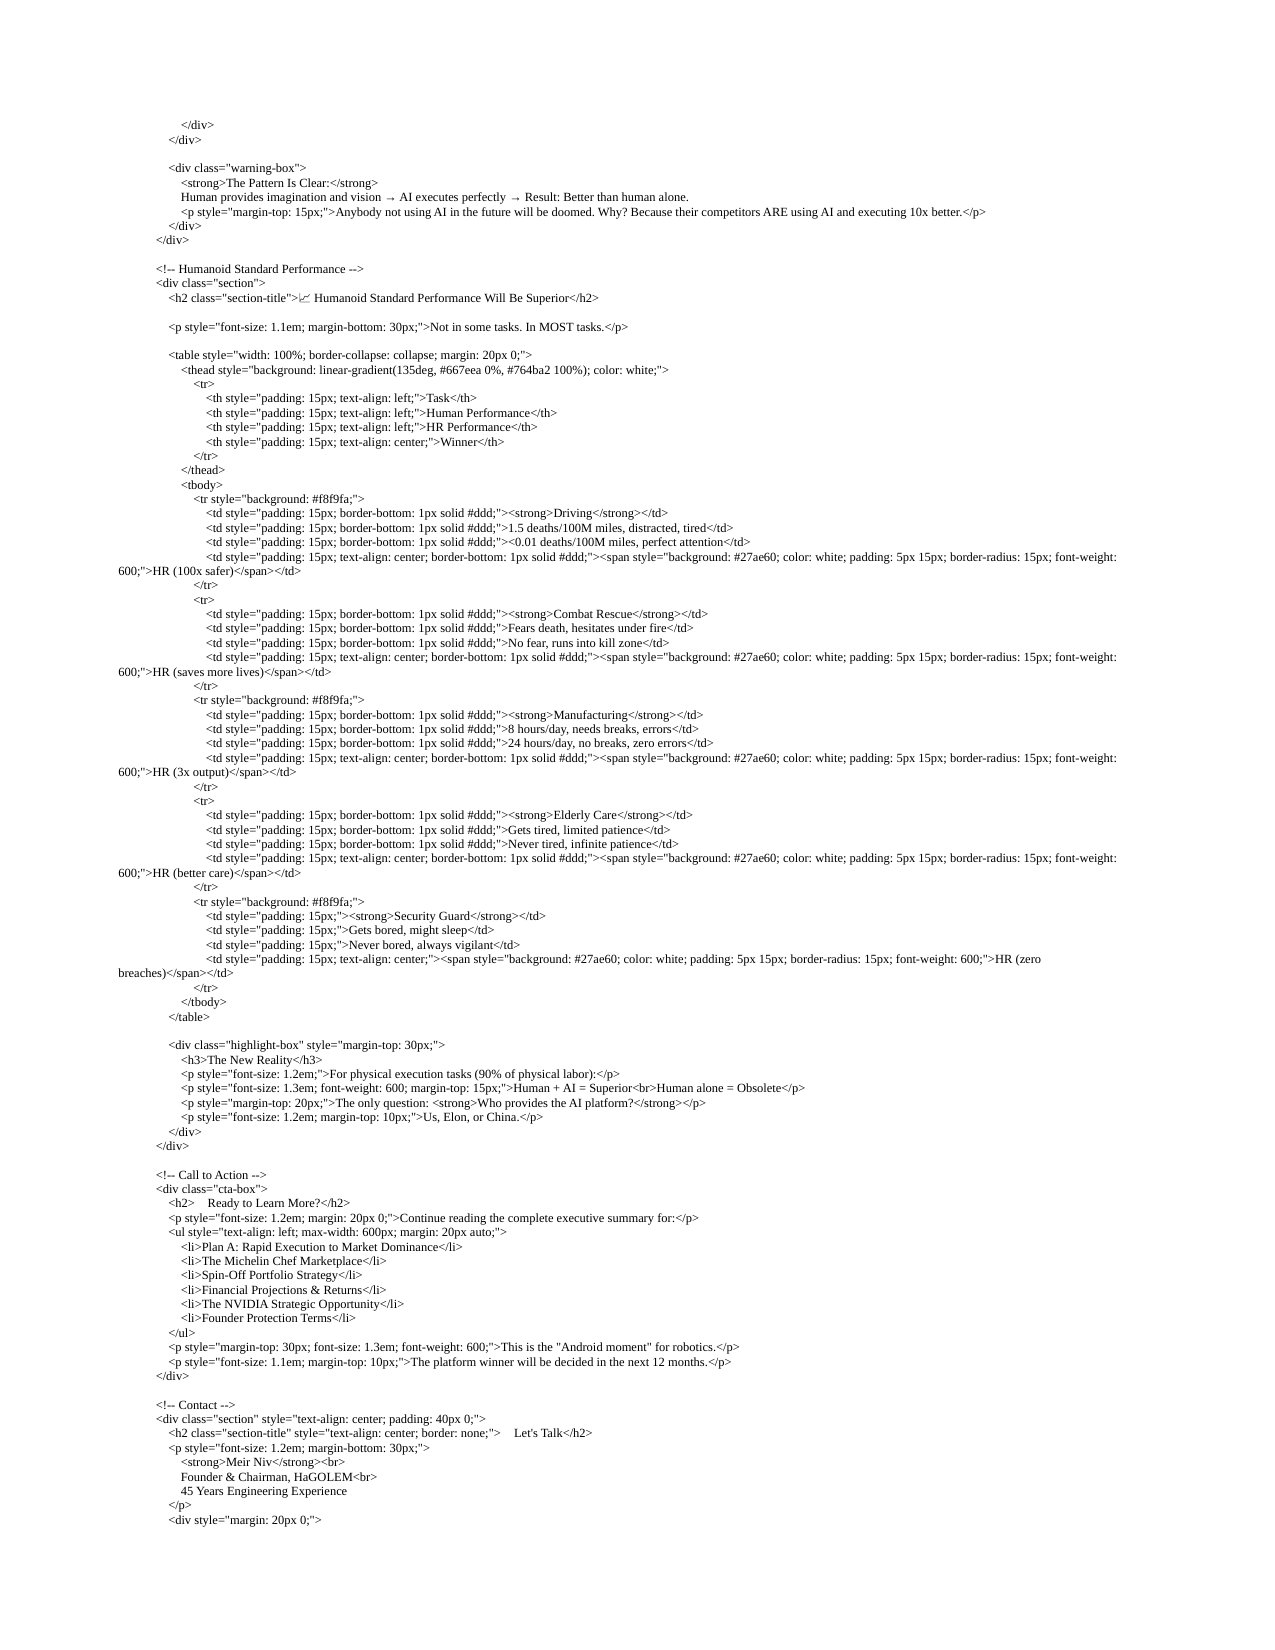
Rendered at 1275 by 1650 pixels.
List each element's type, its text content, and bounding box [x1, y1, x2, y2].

text <div style="margin: 20px 0;"> [118, 1512, 1157, 1527]
text </tr> [118, 449, 1157, 463]
text </tr> [118, 880, 1157, 894]
text <!-- Call to Action --> [118, 1167, 1157, 1182]
text <strong>The Pattern Is Clear:</strong> [118, 176, 1157, 190]
text <td style="padding: 15px; border-bottom: 1px solid #ddd;">Gets tired, limited patience</td> [118, 822, 1157, 837]
text <div class="highlight-box" style="margin-top: 30px;"> [118, 1038, 1157, 1052]
text <p style="margin-top: 20px;">The only question: <strong>Who provides the AI platform?</strong></p> [118, 1096, 1157, 1110]
text <p style="font-size: 1.1em; margin-bottom: 30px;">Not in some tasks. In MOST tasks.</p> [118, 319, 1157, 334]
text <p style="margin-top: 30px; font-size: 1.3em; font-weight: 600;">This is the "Android moment" for robotics.</p> [118, 1340, 1157, 1354]
text <thead style="background: linear-gradient(135deg, #667eea 0%, #764ba2 100%); color: white;"> [118, 362, 1157, 377]
text </tbody> [118, 995, 1157, 1009]
text </div> [118, 118, 1157, 132]
text <!-- Contact --> [118, 1397, 1157, 1412]
text <td style="padding: 15px; border-bottom: 1px solid #ddd;">No fear, runs into kill zone</td> [118, 636, 1157, 650]
text <td style="padding: 15px; border-bottom: 1px solid #ddd;"><strong>Manufacturing</strong></td> [118, 707, 1157, 722]
text <tr> [118, 794, 1157, 808]
text </tr> [118, 578, 1157, 592]
text <td style="padding: 15px; border-bottom: 1px solid #ddd;"><strong>Combat Rescue</strong></td> [118, 607, 1157, 621]
text <td style="padding: 15px; border-bottom: 1px solid #ddd;">Never tired, infinite patience</td> [118, 837, 1157, 851]
text <td style="padding: 15px; border-bottom: 1px solid #ddd;">1.5 deaths/100M miles, distracted, tired</td> [118, 521, 1157, 535]
text <ul style="text-align: left; max-width: 600px; margin: 20px auto;"> [118, 1225, 1157, 1239]
text </ul> [118, 1326, 1157, 1340]
text <tr> [118, 377, 1157, 391]
text <td style="padding: 15px;">Gets bored, might sleep</td> [118, 923, 1157, 937]
text <tr style="background: #f8f9fa;"> [118, 894, 1157, 909]
text <div class="warning-box"> [118, 161, 1157, 176]
text <p style="font-size: 1.3em; font-weight: 600; margin-top: 15px;">Human + AI = Superior<br>Human alone = Obsolete</p> [118, 1081, 1157, 1096]
text <td style="padding: 15px; border-bottom: 1px solid #ddd;">Fears death, hesitates under fire</td> [118, 621, 1157, 636]
text <table style="width: 100%; border-collapse: collapse; margin: 20px 0;"> [118, 348, 1157, 362]
text <td style="padding: 15px; border-bottom: 1px solid #ddd;"><strong>Driving</strong></td> [118, 506, 1157, 521]
text <h2>📧 Ready to Learn More?</h2> [118, 1196, 1157, 1211]
text <th style="padding: 15px; text-align: left;">Task</th> [118, 391, 1157, 406]
text <li>Spin-Off Portfolio Strategy</li> [118, 1268, 1157, 1282]
text <p style="font-size: 1.2em; margin-top: 10px;">Us, Elon, or China.</p> [118, 1110, 1157, 1124]
text </div> [118, 132, 1157, 147]
text 45 Years Engineering Experience [118, 1484, 1157, 1498]
text </div> [118, 1369, 1157, 1383]
text <td style="padding: 15px; border-bottom: 1px solid #ddd;"><0.01 deaths/100M miles, perfect attention</td> [118, 535, 1157, 549]
text <li>Plan A: Rapid Execution to Market Dominance</li> [118, 1239, 1157, 1254]
text </tr> [118, 679, 1157, 693]
text <td style="padding: 15px; border-bottom: 1px solid #ddd;"><strong>Elderly Care</strong></td> [118, 808, 1157, 822]
text <th style="padding: 15px; text-align: left;">HR Performance</th> [118, 420, 1157, 434]
text <p style="font-size: 1.2em;">For physical execution tasks (90% of physical labor):</p> [118, 1067, 1157, 1081]
text <p style="font-size: 1.2em; margin-bottom: 30px;"> [118, 1441, 1157, 1455]
text </thead> [118, 463, 1157, 477]
text <tr> [118, 592, 1157, 607]
text <th style="padding: 15px; text-align: left;">Human Performance</th> [118, 406, 1157, 420]
text <td style="padding: 15px;"><strong>Security Guard</strong></td> [118, 909, 1157, 923]
text <h2 class="section-title">📈 Humanoid Standard Performance Will Be Superior</h2> [118, 291, 1157, 305]
text <td style="padding: 15px;">Never bored, always vigilant</td> [118, 937, 1157, 952]
text <td style="padding: 15px; text-align: center; border-bottom: 1px solid #ddd;"><span style="background: #27ae60; color: white; padding: 5px 15px; border-radius: 15px; font-weight: 600;">HR (better care)</span></td> [118, 851, 1157, 880]
text </div> [118, 219, 1157, 233]
text <div class="section" style="text-align: center; padding: 40px 0;"> [118, 1412, 1157, 1426]
text Founder & Chairman, HaGOLEM<br> [118, 1469, 1157, 1484]
text <p style="font-size: 1.2em; margin: 20px 0;">Continue reading the complete executive summary for:</p> [118, 1211, 1157, 1225]
text <tr style="background: #f8f9fa;"> [118, 492, 1157, 506]
text <p style="font-size: 1.1em; margin-top: 10px;">The platform winner will be decided in the next 12 months.</p> [118, 1354, 1157, 1369]
text <strong>Meir Niv</strong><br> [118, 1455, 1157, 1469]
text <div class="section"> [118, 276, 1157, 291]
text Human provides imagination and vision → AI executes perfectly → Result: Better than human alone. [118, 190, 1157, 204]
text </div> [118, 233, 1157, 247]
text </tr> [118, 981, 1157, 995]
text <tr style="background: #f8f9fa;"> [118, 693, 1157, 707]
text <tbody> [118, 477, 1157, 492]
text <li>The NVIDIA Strategic Opportunity</li> [118, 1297, 1157, 1311]
text <td style="padding: 15px; text-align: center; border-bottom: 1px solid #ddd;"><span style="background: #27ae60; color: white; padding: 5px 15px; border-radius: 15px; font-weight: 600;">HR (3x output)</span></td> [118, 751, 1157, 779]
text <div class="cta-box"> [118, 1182, 1157, 1196]
text <td style="padding: 15px; text-align: center; border-bottom: 1px solid #ddd;"><span style="background: #27ae60; color: white; padding: 5px 15px; border-radius: 15px; font-weight: 600;">HR (saves more lives)</span></td> [118, 650, 1157, 679]
text <!-- Humanoid Standard Performance --> [118, 262, 1157, 276]
text </table> [118, 1009, 1157, 1024]
text <h3>The New Reality</h3> [118, 1052, 1157, 1067]
text </p> [118, 1498, 1157, 1512]
text </tr> [118, 779, 1157, 794]
text <td style="padding: 15px; border-bottom: 1px solid #ddd;">24 hours/day, no breaks, zero errors</td> [118, 736, 1157, 751]
text <th style="padding: 15px; text-align: center;">Winner</th> [118, 434, 1157, 449]
text </div> [118, 1124, 1157, 1139]
text <td style="padding: 15px; border-bottom: 1px solid #ddd;">8 hours/day, needs breaks, errors</td> [118, 722, 1157, 736]
text <p style="margin-top: 15px;">Anybody not using AI in the future will be doomed. Why? Because their competitors ARE using AI and executing 10x better.</p> [118, 204, 1157, 219]
text <h2 class="section-title" style="text-align: center; border: none;">📞 Let's Talk</h2> [118, 1426, 1157, 1441]
text <li>The Michelin Chef Marketplace</li> [118, 1254, 1157, 1268]
text <li>Founder Protection Terms</li> [118, 1311, 1157, 1326]
text <td style="padding: 15px; text-align: center; border-bottom: 1px solid #ddd;"><span style="background: #27ae60; color: white; padding: 5px 15px; border-radius: 15px; font-weight: 600;">HR (100x safer)</span></td> [118, 549, 1157, 578]
text <td style="padding: 15px; text-align: center;"><span style="background: #27ae60; color: white; padding: 5px 15px; border-radius: 15px; font-weight: 600;">HR (zero breaches)</span></td> [118, 952, 1157, 981]
text </div> [118, 1139, 1157, 1153]
text <li>Financial Projections & Returns</li> [118, 1282, 1157, 1297]
